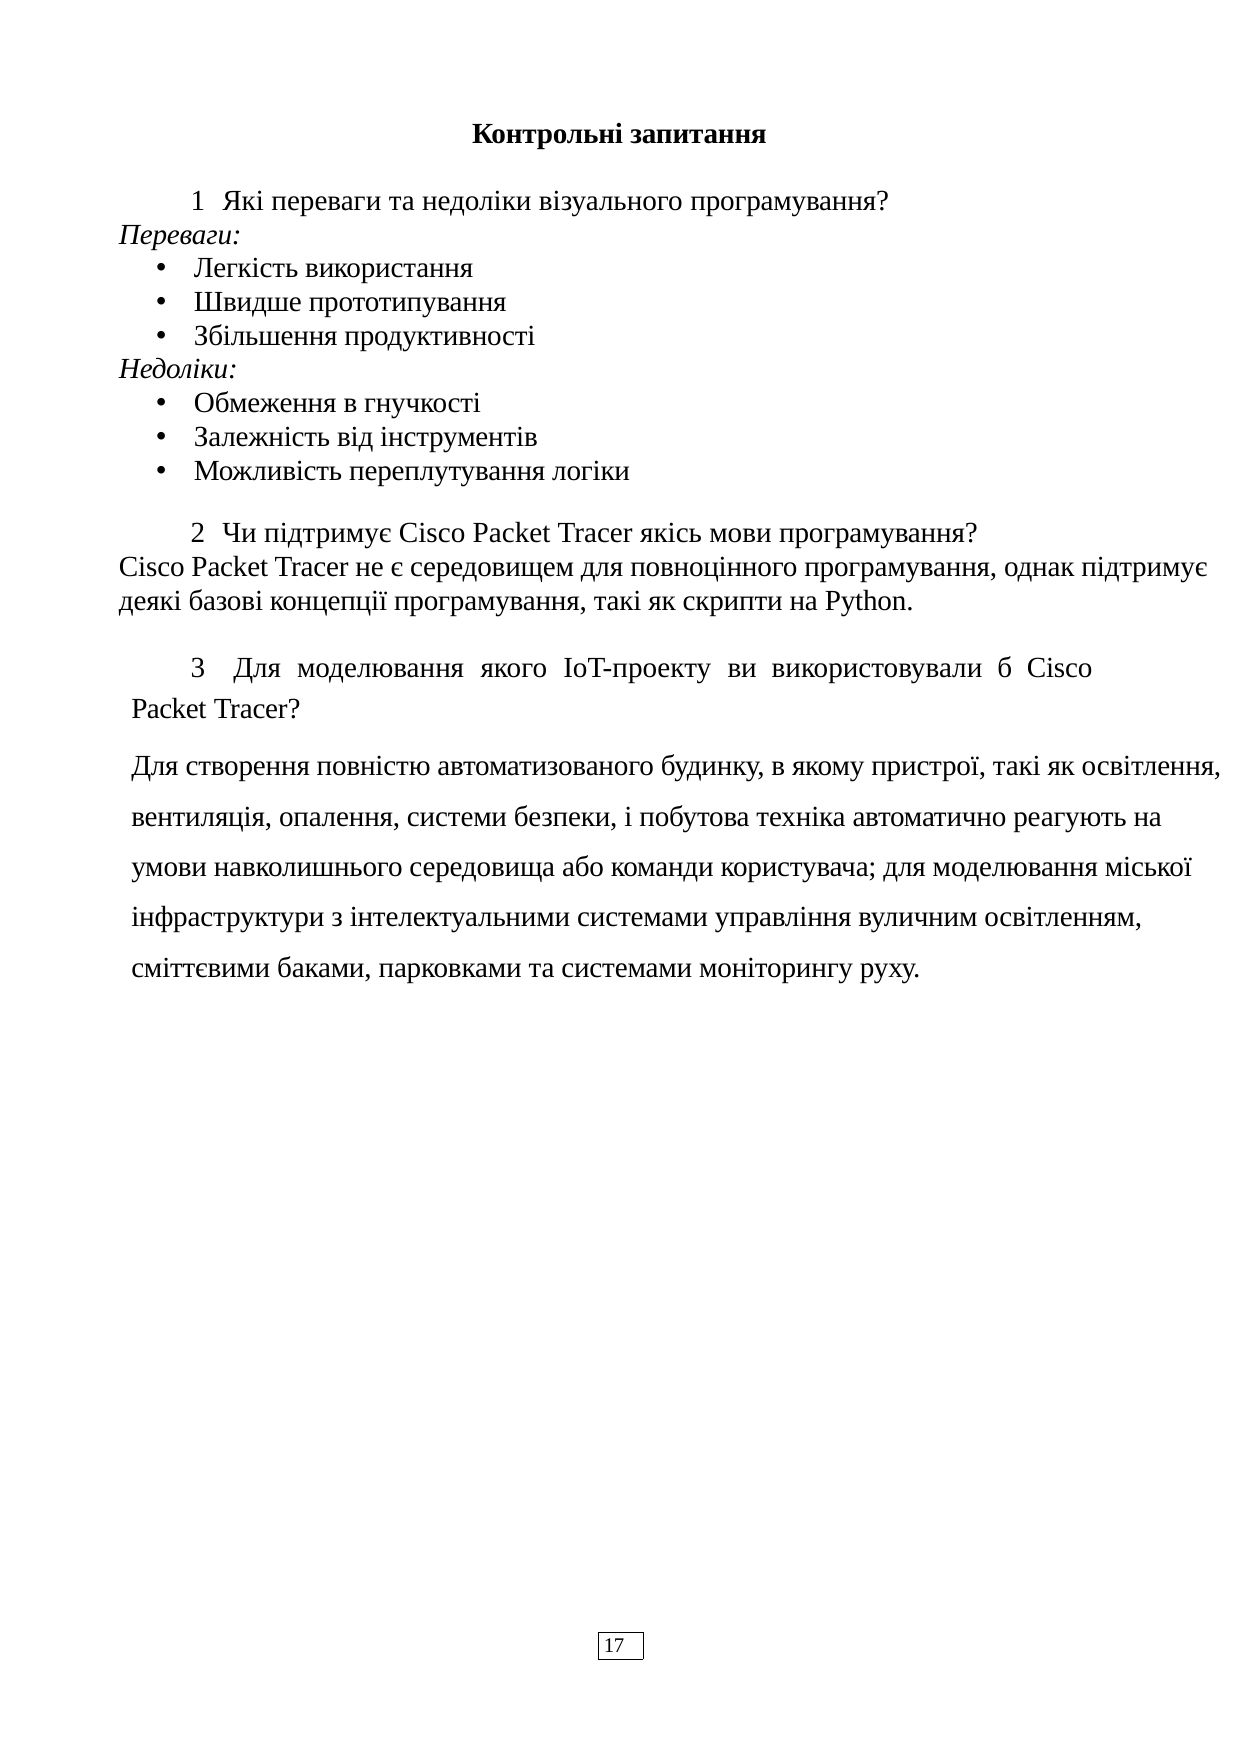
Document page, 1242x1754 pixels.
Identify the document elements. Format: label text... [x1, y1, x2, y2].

list Залежність від інструментів [156, 419, 1242, 453]
list Чи підтримує Cisco Packet Tracer якісь мови програмування? [190, 515, 1242, 549]
list Можливість переплутування логіки [156, 453, 1242, 486]
list Які переваги та недоліки візуального програмування? [190, 183, 1242, 217]
list Для моделювання якого IoT-проекту ви використовували б Cisco [190, 650, 1242, 683]
text Packet Tracer? [131, 691, 1242, 724]
list Легкість використання [156, 250, 1242, 284]
list Cisco Packet Tracer не є середовищем для повноцінного програмування, однак підтримує деякі базові концепції програмування, такі як скрипти на Python. [119, 549, 1242, 616]
list Швидше прототипування [156, 284, 1242, 318]
list Переваги: [119, 217, 1242, 250]
list Обмеження в гнучкості [156, 385, 1242, 419]
text Для створення повністю автоматизованого будинку, в якому пристрої, такі як освітлення, вентиляція, опалення, системи безпеки, і побутова техніка автоматично реагують на умови навколишнього середовища або команди користувача; для моделювання міської інфраструктури з інтелектуальними системами управління вуличним освітленням, сміттєвими баками, парковками та системами моніторингу руху. [131, 748, 1242, 983]
list Недоліки: [119, 352, 1242, 385]
subtitle Контрольні запитання [119, 116, 1120, 149]
list Збільшення продуктивності [156, 318, 1242, 352]
